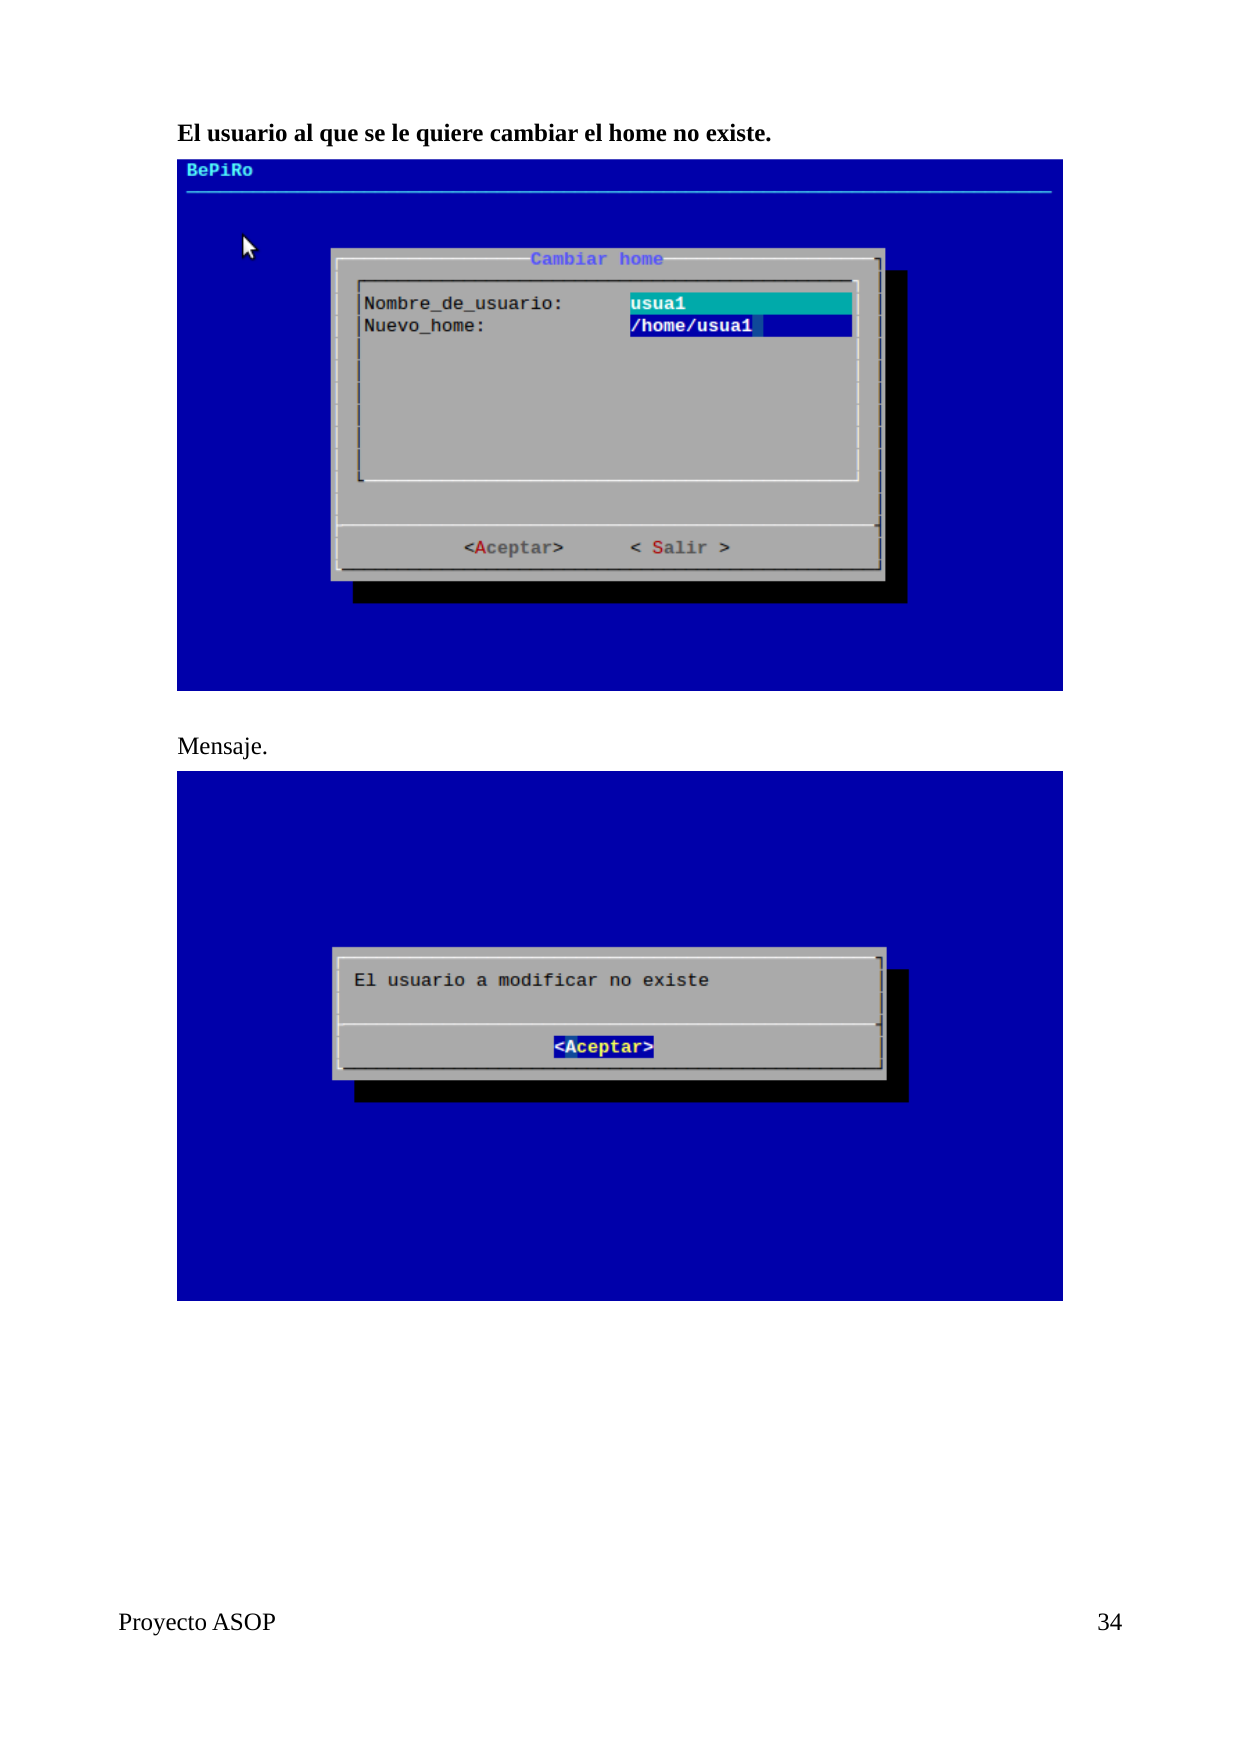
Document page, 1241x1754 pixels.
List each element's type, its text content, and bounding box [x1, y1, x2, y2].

picture [177, 158, 1063, 691]
text Mensaje. [148, 731, 1116, 760]
picture [177, 771, 1063, 1301]
text El usuario al que se le quiere cambiar el home no existe. [148, 118, 1116, 147]
